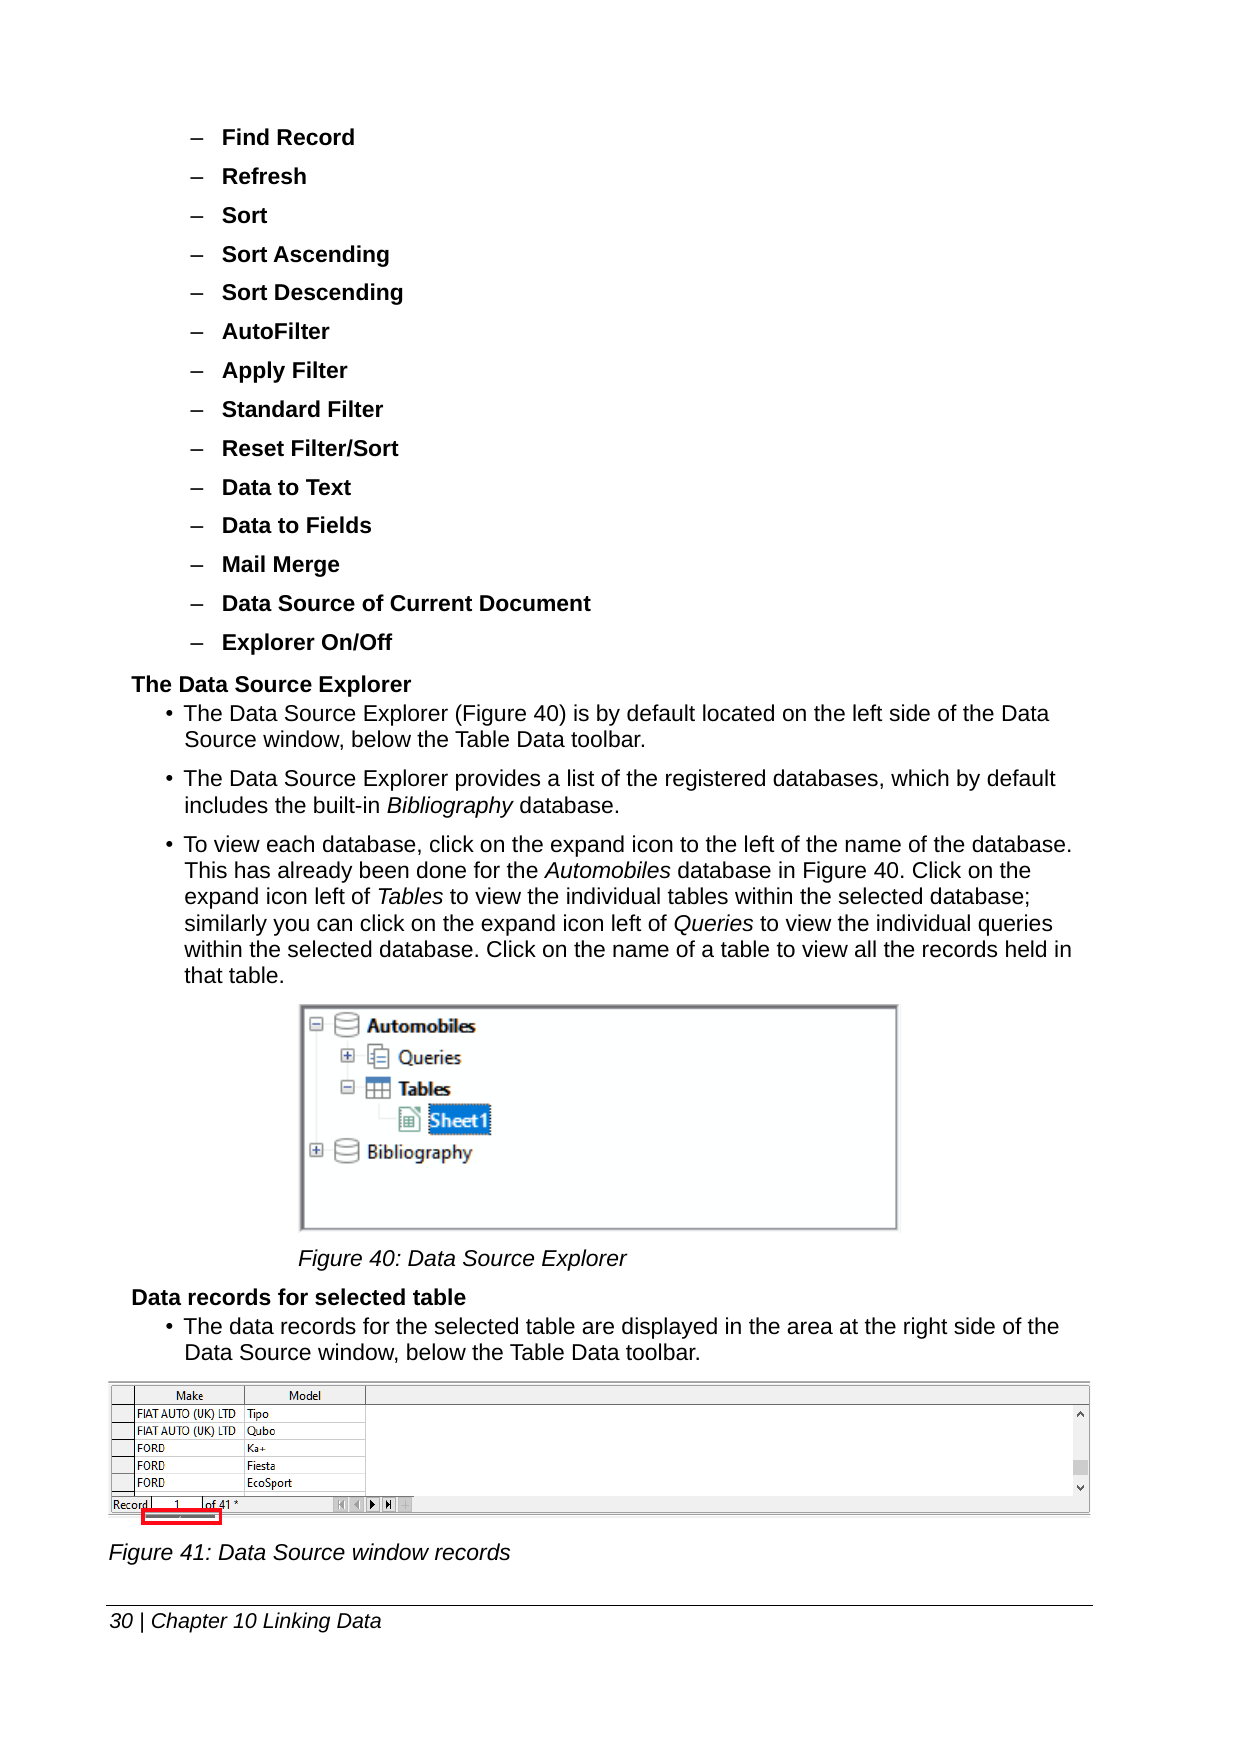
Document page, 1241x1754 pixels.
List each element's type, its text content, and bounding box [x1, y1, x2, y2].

list The data records for the selected table are displayed in the area at the right side of the Data Source window, below the Table Data toolbar. [162, 1310, 1093, 1368]
list Sort Ascending [187, 238, 1093, 267]
picture [297, 1004, 902, 1233]
list Refresh [187, 160, 1093, 189]
list To view each database, click on the expand icon to the left of the name of the database. This has already been done for the Automobiles database in Figure 40. Click on the expand icon left of Tables to view the individual tables within the selected database; similarly you can click on the expand icon left of Queries to view the individual queries within the selected database. Click on the name of a table to view all the records held in that table. [162, 828, 1093, 992]
list AutoFilter [187, 315, 1093, 344]
list Data to Text [187, 471, 1093, 500]
list Standard Filter [187, 393, 1093, 422]
picture [108, 1381, 1091, 1527]
list Mail Merge [187, 548, 1093, 578]
text Figure 40: Data Source Explorer [298, 1245, 901, 1271]
list Apply Filter [187, 354, 1093, 383]
list The Data Source Explorer (Figure 40) is by default located on the left side of the Data Source window, below the Table Data toolbar. [162, 697, 1093, 753]
list The Data Source Explorer provides a list of the registered databases, which by default includes the built-in Bibliography database. [162, 762, 1093, 818]
list Data to Fields [187, 509, 1093, 539]
list Reset Filter/Sort [187, 432, 1093, 461]
text Data records for selected table [131, 1283, 1093, 1310]
text Figure 41: Data Source window records [108, 1539, 1091, 1566]
list Explorer On/Off [187, 626, 1093, 658]
text The Data Source Explorer [131, 671, 1093, 697]
list Sort Descending [187, 276, 1093, 306]
list Data Source of Current Document [187, 587, 1093, 617]
list Find Record [187, 121, 1093, 150]
list Sort [187, 199, 1093, 228]
